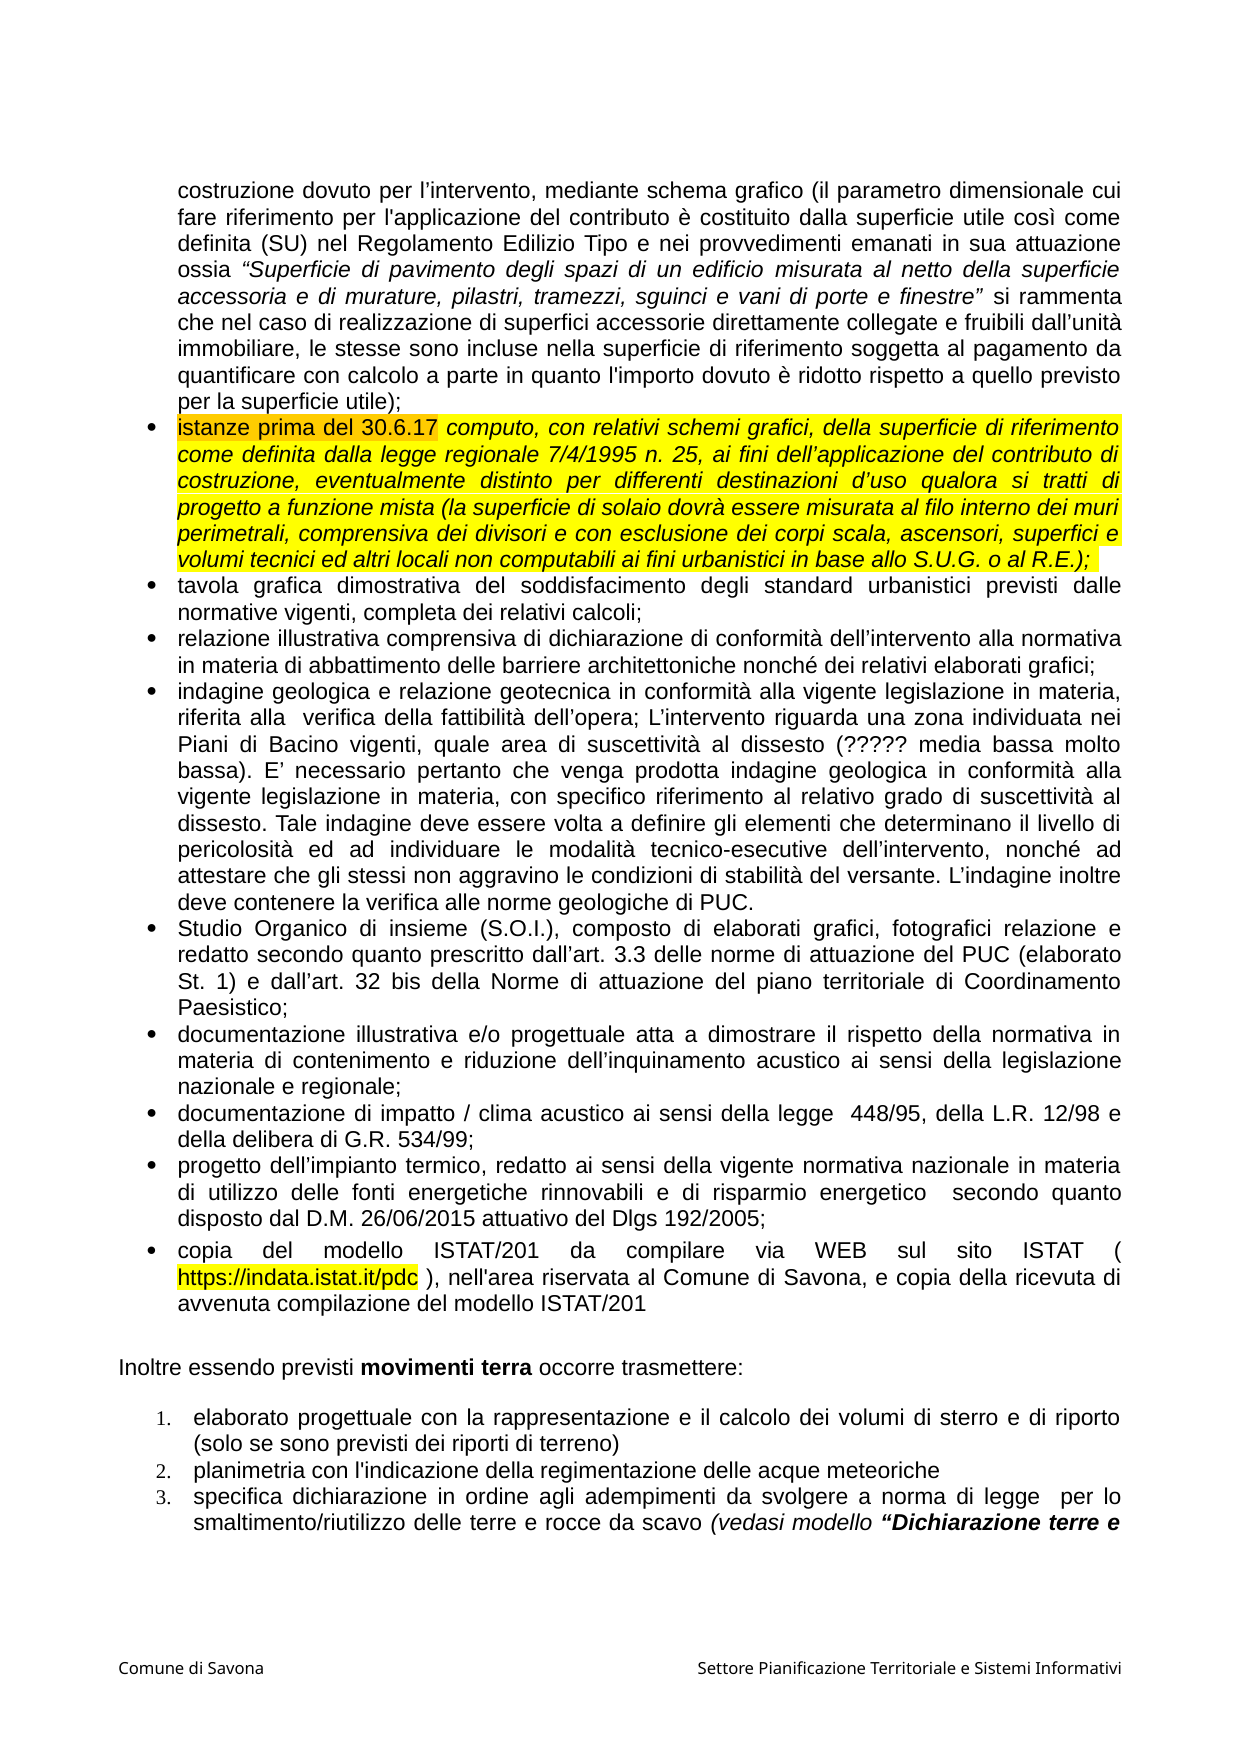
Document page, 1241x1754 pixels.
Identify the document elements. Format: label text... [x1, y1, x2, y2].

list indagine geologica e relazione geotecnica in conformità alla vigente legislazione in materia, riferita alla verifica della fattibilità dell’opera; L’intervento riguarda una zona individuata nei Piani di Bacino vigenti, quale area di suscettività al dissesto (????? media bassa molto bassa). E’ necessario pertanto che venga prodotta indagine geologica in conformità alla vigente legislazione in materia, con specifico riferimento al relativo grado di suscettività al dissesto. Tale indagine deve essere volta a definire gli elementi che determinano il livello di pericolosità ed ad individuare le modalità tecnico-esecutive dell’intervento, nonché ad attestare che gli stessi non aggravino le condizioni di stabilità del versante. L’indagine inoltre deve contenere la verifica alle norme geologiche di PUC. [148, 678, 1122, 915]
list documentazione di impatto / clima acustico ai sensi della legge 448/95, della L.R. 12/98 e della delibera di G.R. 534/99; [148, 1099, 1122, 1152]
list progetto dell’impianto termico, redatto ai sensi della vigente normativa nazionale in materia di utilizzo delle fonti energetiche rinnovabili e di risparmio energetico secondo quanto disposto dal D.M. 26/06/2015 attuativo del Dlgs 192/2005; [148, 1152, 1122, 1231]
list documentazione illustrativa e/o progettuale atta a dimostrare il rispetto della normativa in materia di contenimento e riduzione dell’inquinamento acustico ai sensi della legislazione nazionale e regionale; [148, 1021, 1122, 1099]
list planimetria con l'indicazione della regimentazione delle acque meteoriche [156, 1457, 1122, 1483]
list tavola grafica dimostrativa del soddisfacimento degli standard urbanistici previsti dalle normative vigenti, completa dei relativi calcoli; [148, 572, 1122, 625]
list Studio Organico di insieme (S.O.I.), composto di elaborati grafici, fotografici relazione e redatto secondo quanto prescritto dall’art. 3.3 delle norme di attuazione del PUC (elaborato St. 1) e dall’art. 32 bis della Norme di attuazione del piano territoriale di Coordinamento Paesistico; [148, 915, 1122, 1021]
list specifica dichiarazione in ordine agli adempimenti da svolgere a norma di legge per lo smaltimento/riutilizzo delle terre e rocce da scavo (vedasi modello “Dichiarazione terre e [156, 1483, 1122, 1536]
list elaborato progettuale con la rappresentazione e il calcolo dei volumi di sterro e di riporto (solo se sono previsti dei riporti di terreno) [156, 1404, 1122, 1457]
text Inoltre essendo previsti movimenti terra occorre trasmettere: [118, 1353, 1122, 1380]
list istanze prima del 30.6.17 computo, con relativi schemi grafici, della superficie di riferimento come definita dalla legge regionale 7/4/1995 n. 25, ai fini dell’applicazione del contributo di costruzione, eventualmente distinto per differenti destinazioni d’uso qualora si tratti di progetto a funzione mista (la superficie di solaio dovrà essere misurata al filo interno dei muri perimetrali, comprensiva dei divisori e con esclusione dei corpi scala, ascensori, superfici e volumi tecnici ed altri locali non computabili ai fini urbanistici in base allo S.U.G. o al R.E.); [148, 414, 1122, 572]
list copia del modello ISTAT/201 da compilare via WEB sul sito ISTAT ( https://indata.istat.it/pdc ), nell'area riservata al Comune di Savona, e copia della ricevuta di avvenuta compilazione del modello ISTAT/201 [148, 1237, 1122, 1316]
list costruzione dovuto per l’intervento, mediante schema grafico (il parametro dimensionale cui fare riferimento per l'applicazione del contributo è costituito dalla superficie utile così come definita (SU) nel Regolamento Edilizio Tipo e nei provvedimenti emanati in sua attuazione ossia “Superficie di pavimento degli spazi di un edificio misurata al netto della superficie accessoria e di murature, pilastri, tramezzi, sguinci e vani di porte e finestre” si rammenta che nel caso di realizzazione di superfici accessorie direttamente collegate e fruibili dall’unità immobiliare, le stesse sono incluse nella superficie di riferimento soggetta al pagamento da quantificare con calcolo a parte in quanto l'importo dovuto è ridotto rispetto a quello previsto per la superficie utile); [148, 177, 1122, 414]
list relazione illustrativa comprensiva di dichiarazione di conformità dell’intervento alla normativa in materia di abbattimento delle barriere architettoniche nonché dei relativi elaborati grafici; [148, 625, 1122, 678]
